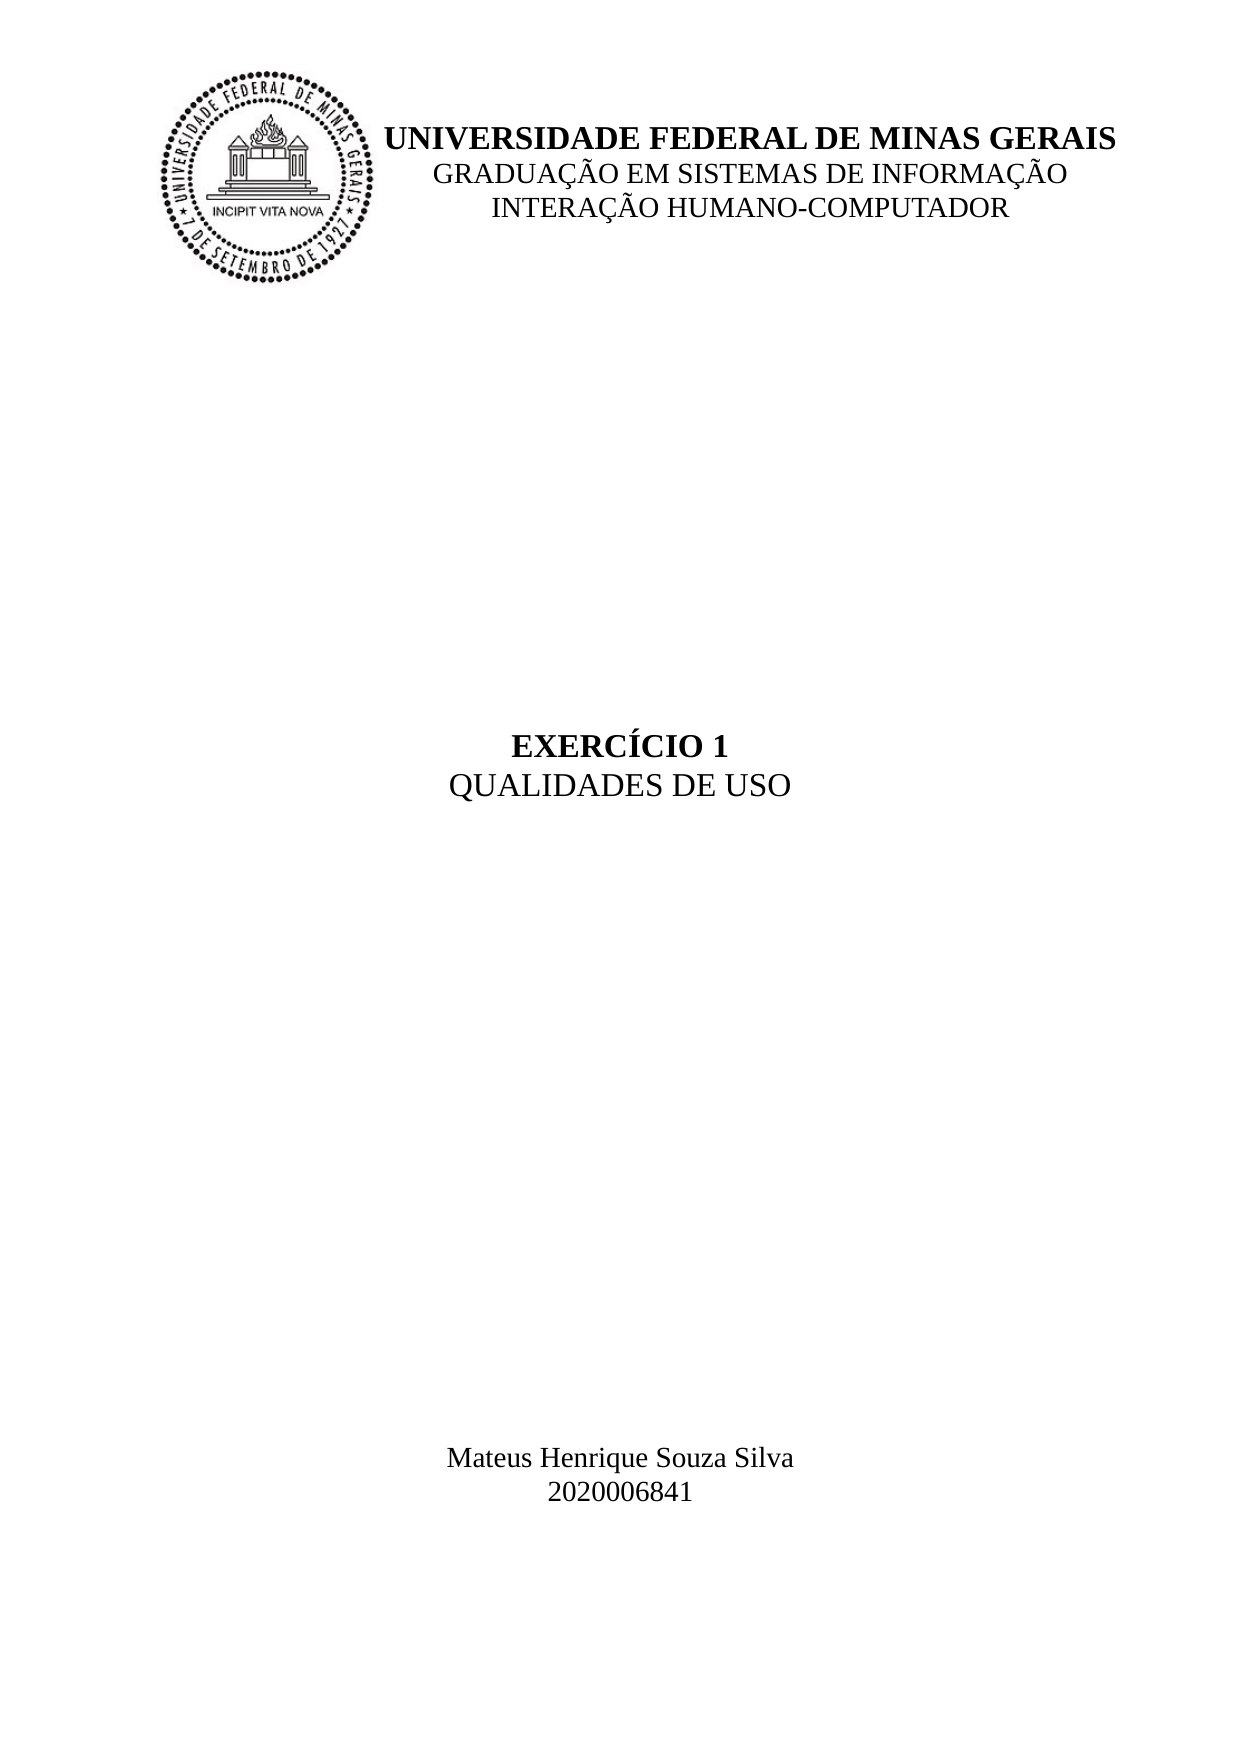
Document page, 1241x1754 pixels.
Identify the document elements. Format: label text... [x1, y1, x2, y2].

text 2020006841 [118, 1474, 1122, 1508]
text [118, 190, 156, 223]
text Mateus Henrique Souza Silva [118, 1441, 1122, 1474]
text QUALIDADES DE USO [118, 765, 1122, 803]
text GRADUAÇÃO EM SISTEMAS DE INFORMAÇÃO [379, 156, 1122, 190]
text UNIVERSIDADE FEDERAL DE MINAS GERAIS [379, 118, 1122, 156]
text [118, 118, 156, 156]
text EXERCÍCIO 1 [118, 727, 1122, 765]
text [118, 156, 156, 190]
picture [156, 71, 379, 290]
text INTERAÇÃO HUMANO-COMPUTADOR [379, 190, 1122, 223]
